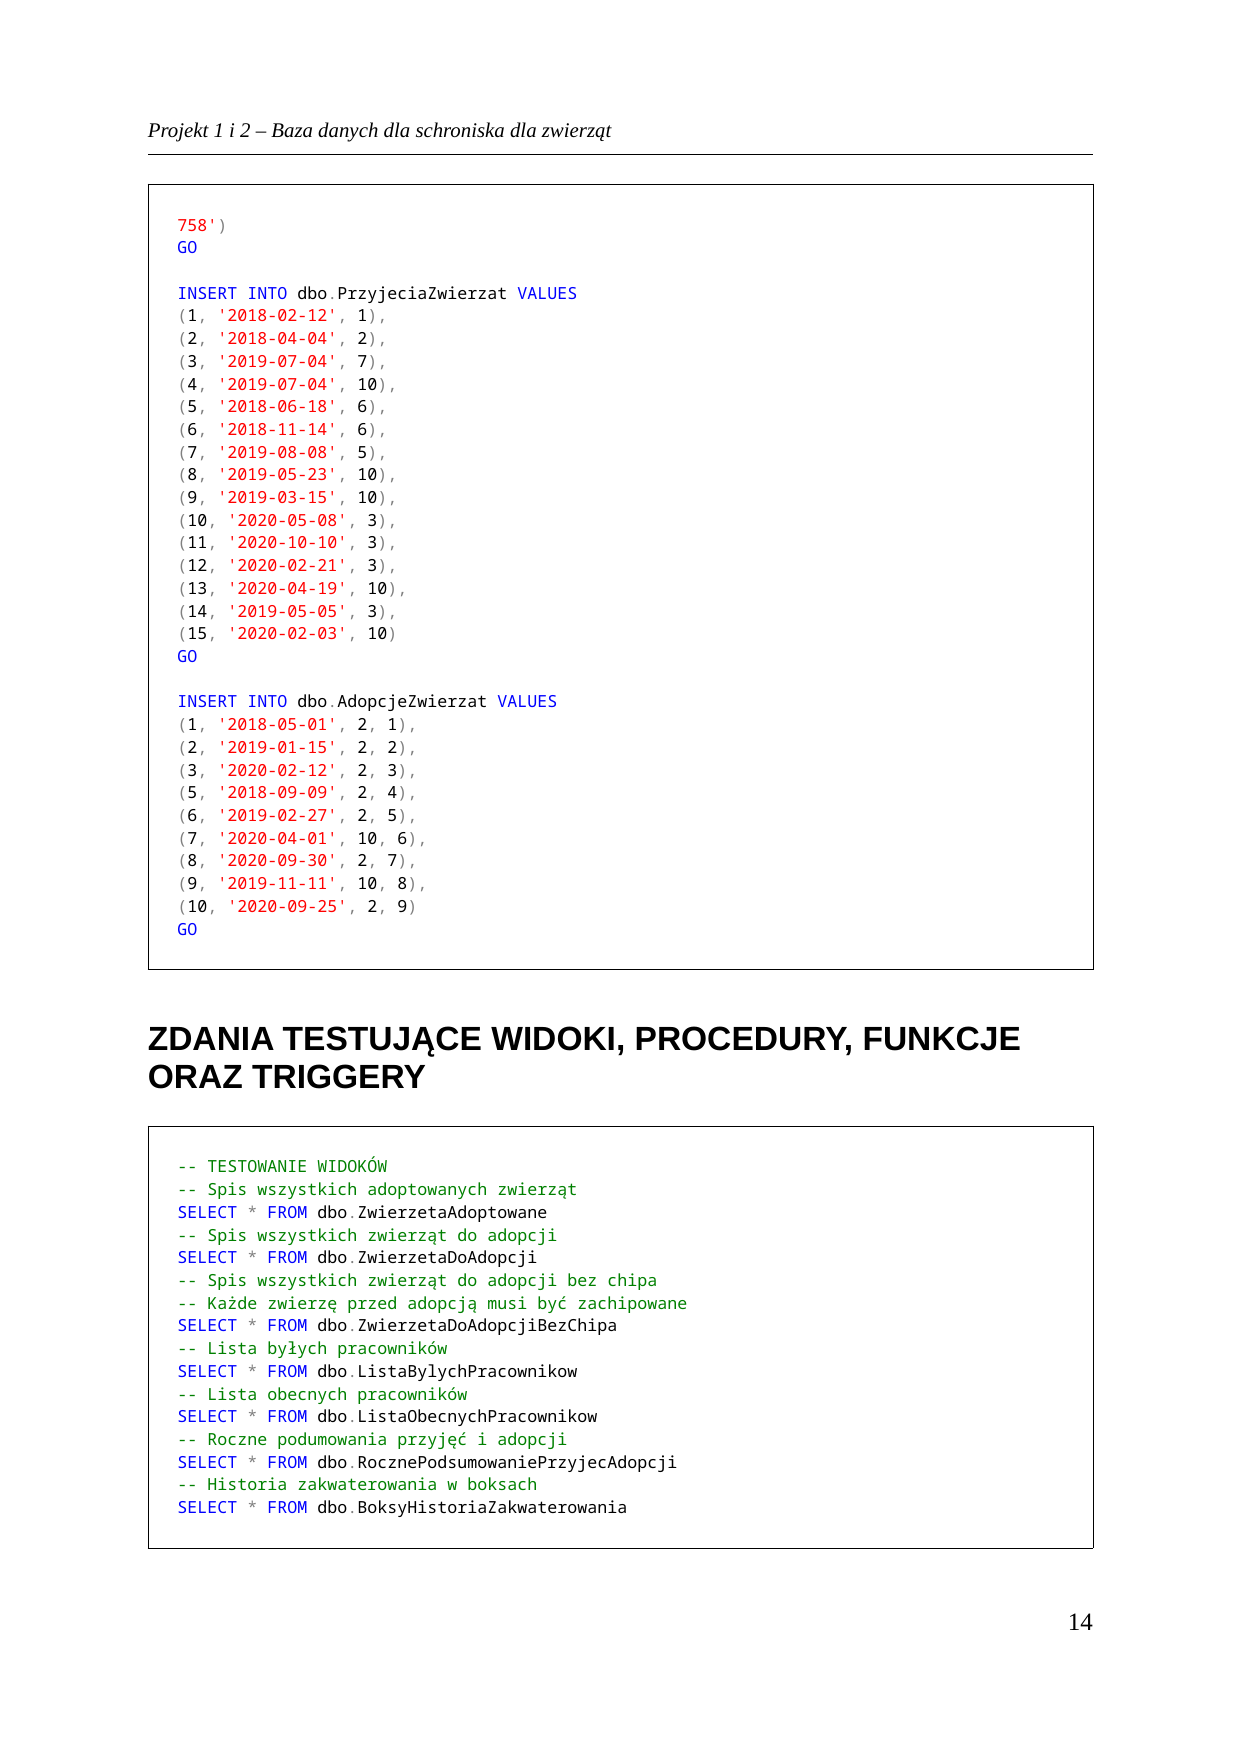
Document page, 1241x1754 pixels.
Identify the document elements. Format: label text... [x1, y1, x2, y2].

table_header 758') GO INSERT INTO dbo.PrzyjeciaZwierzat VALUES (1, '2018-02-12', 1), (2, '2018-04-04', 2), (3, '2019-07-04', 7), (4, '2019-07-04', 10), (5, '2018-06-18', 6), (6, '2018-11-14', 6), (7, '2019-08-08', 5), (8, '2019-05-23', 10), (9, '2019-03-15', 10), (10, '2020-05-08', 3), (11, '2020-10-10', 3), (12, '2020-02-21', 3), (13, '2020-04-19', 10), (14, '2019-05-05', 3), (15, '2020-02-03', 10) GO INSERT INTO dbo.AdopcjeZwierzat VALUES (1, '2018-05-01', 2, 1), (2, '2019-01-15', 2, 2), (3, '2020-02-12', 2, 3), (5, '2018-09-09', 2, 4), (6, '2019-02-27', 2, 5), (7, '2020-04-01', 10, 6), (8, '2020-09-30', 2, 7), (9, '2019-11-11', 10, 8), (10, '2020-09-25', 2, 9) GO [149, 185, 1093, 969]
subtitle Zdania Testujące WIDOKI, procedury, funkcje ORAZ triggery [148, 1019, 1093, 1096]
table_header -- TESTOWANIE WIDOKÓW -- Spis wszystkich adoptowanych zwierząt SELECT * FROM dbo.ZwierzetaAdoptowane -- Spis wszystkich zwierząt do adopcji SELECT * FROM dbo.ZwierzetaDoAdopcji -- Spis wszystkich zwierząt do adopcji bez chipa -- Każde zwierzę przed adopcją musi być zachipowane SELECT * FROM dbo.ZwierzetaDoAdopcjiBezChipa -- Lista byłych pracowników SELECT * FROM dbo.ListaBylychPracownikow -- Lista obecnych pracowników SELECT * FROM dbo.ListaObecnychPracownikow -- Roczne podumowania przyjęć i adopcji SELECT * FROM dbo.RocznePodsumowaniePrzyjecAdopcji -- Historia zakwaterowania w boksach SELECT * FROM dbo.BoksyHistoriaZakwaterowania [149, 1127, 1093, 1548]
